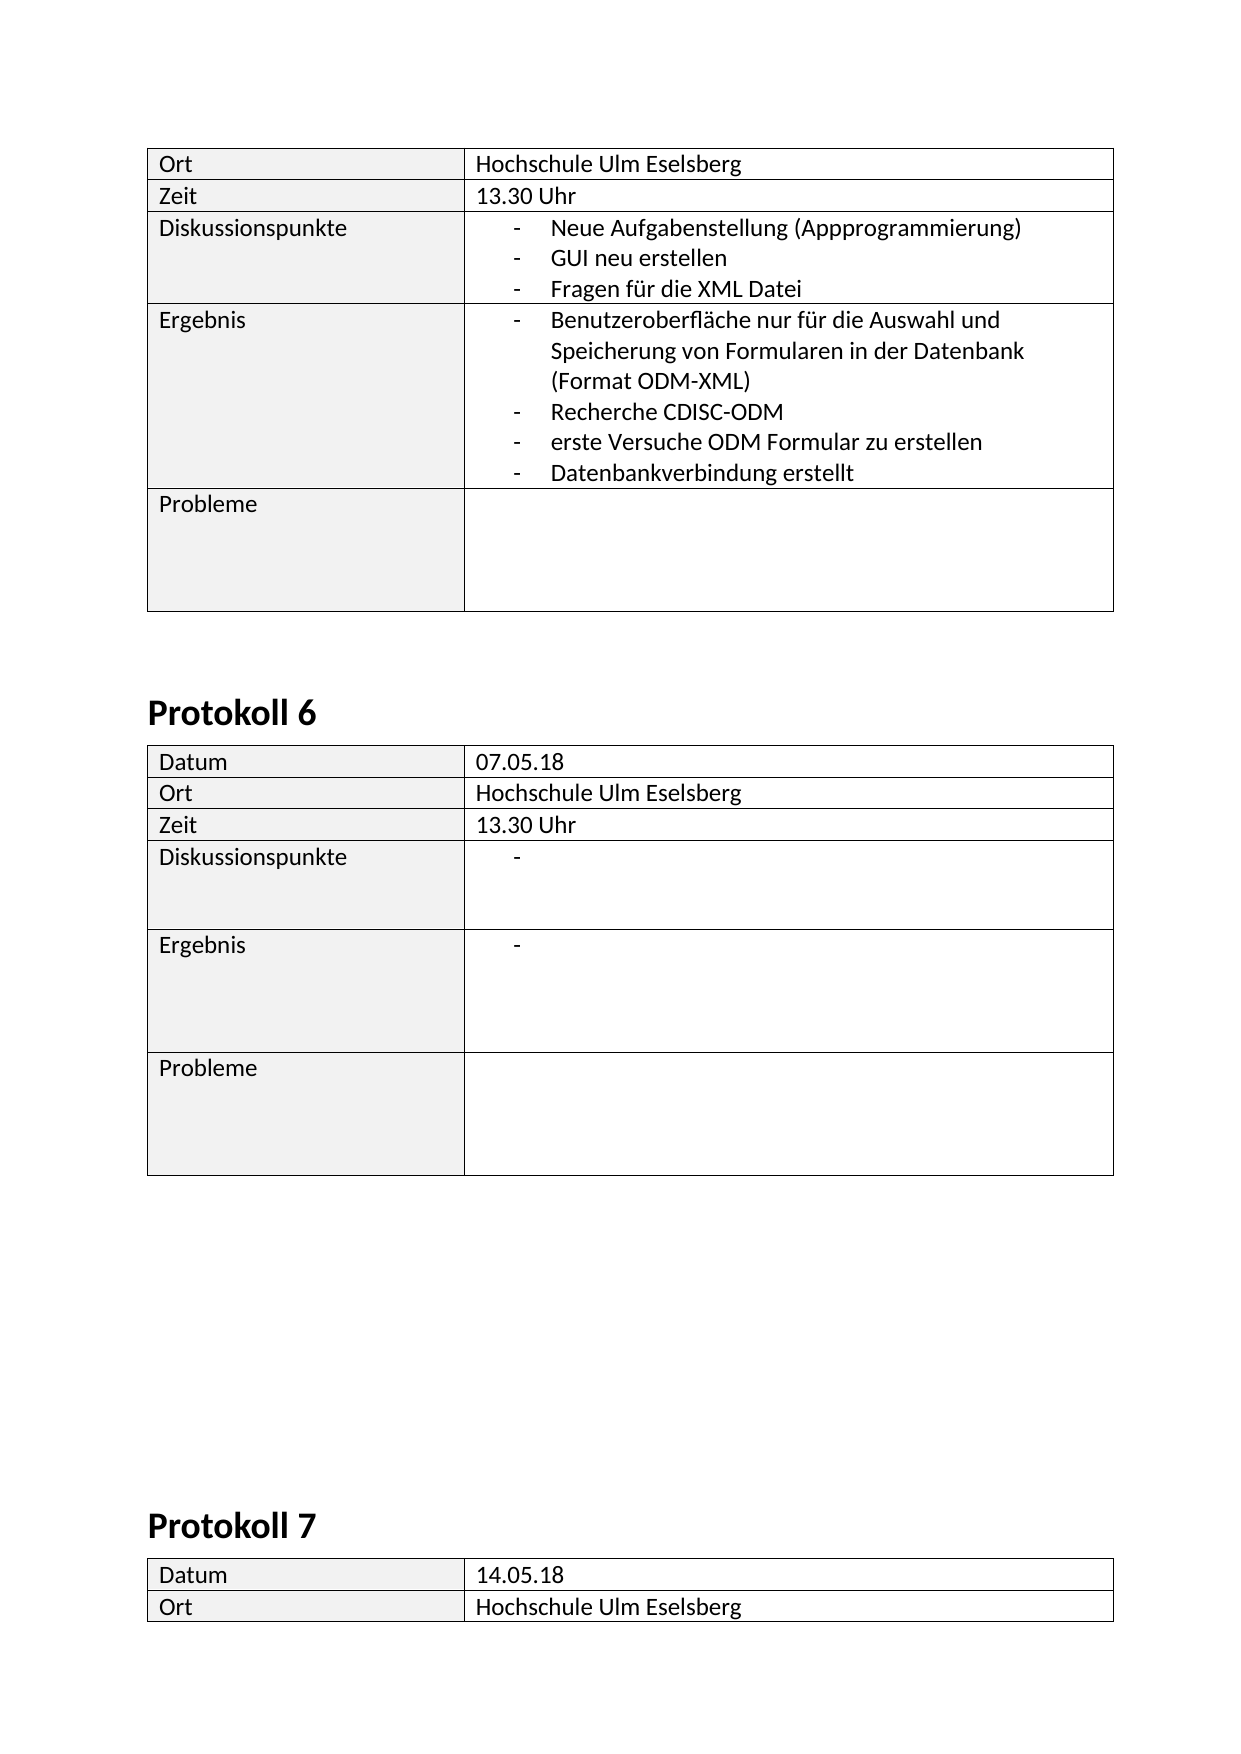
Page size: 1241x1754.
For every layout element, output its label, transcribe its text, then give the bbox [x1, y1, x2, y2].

table_header 07.05.18 [465, 746, 1113, 777]
table_cell [465, 1053, 1113, 1175]
table_cell Ergebnis [148, 304, 464, 487]
table_cell Hochschule Ulm Eselsberg [465, 149, 1113, 179]
table_cell [465, 930, 1113, 1052]
table_header Datum [148, 746, 464, 777]
table_cell Ort [148, 1591, 464, 1621]
table_cell Ergebnis [148, 930, 464, 1052]
table_cell Hochschule Ulm Eselsberg [465, 1591, 1113, 1621]
table_cell Neue Aufgabenstellung (Appprogrammierung) GUI neu erstellen Fragen für die XML Datei [465, 212, 1113, 303]
table_header 14.05.18 [465, 1559, 1113, 1589]
table_cell Zeit [148, 180, 464, 211]
table_cell Diskussionspunkte [148, 841, 464, 928]
table_cell 13.30 Uhr [465, 809, 1113, 840]
table_cell Hochschule Ulm Eselsberg [465, 778, 1113, 808]
table_header Datum [148, 1559, 464, 1589]
table_cell [465, 489, 1113, 611]
subtitle Protokoll 6 [148, 689, 1093, 734]
table_cell Ort [148, 149, 464, 179]
table_cell [465, 841, 1113, 928]
table_cell 13.30 Uhr [465, 180, 1113, 211]
table_cell Ort [148, 778, 464, 808]
table_cell Zeit [148, 809, 464, 840]
table_cell Probleme [148, 489, 464, 611]
subtitle Protokoll 7 [148, 1502, 1093, 1548]
table_cell Benutzeroberfläche nur für die Auswahl und Speicherung von Formularen in der Datenbank (Format ODM-XML) Recherche CDISC-ODM erste Versuche ODM Formular zu erstellen Datenbankverbindung erstellt [465, 304, 1113, 487]
table_cell Probleme [148, 1053, 464, 1175]
table_cell Diskussionspunkte [148, 212, 464, 303]
